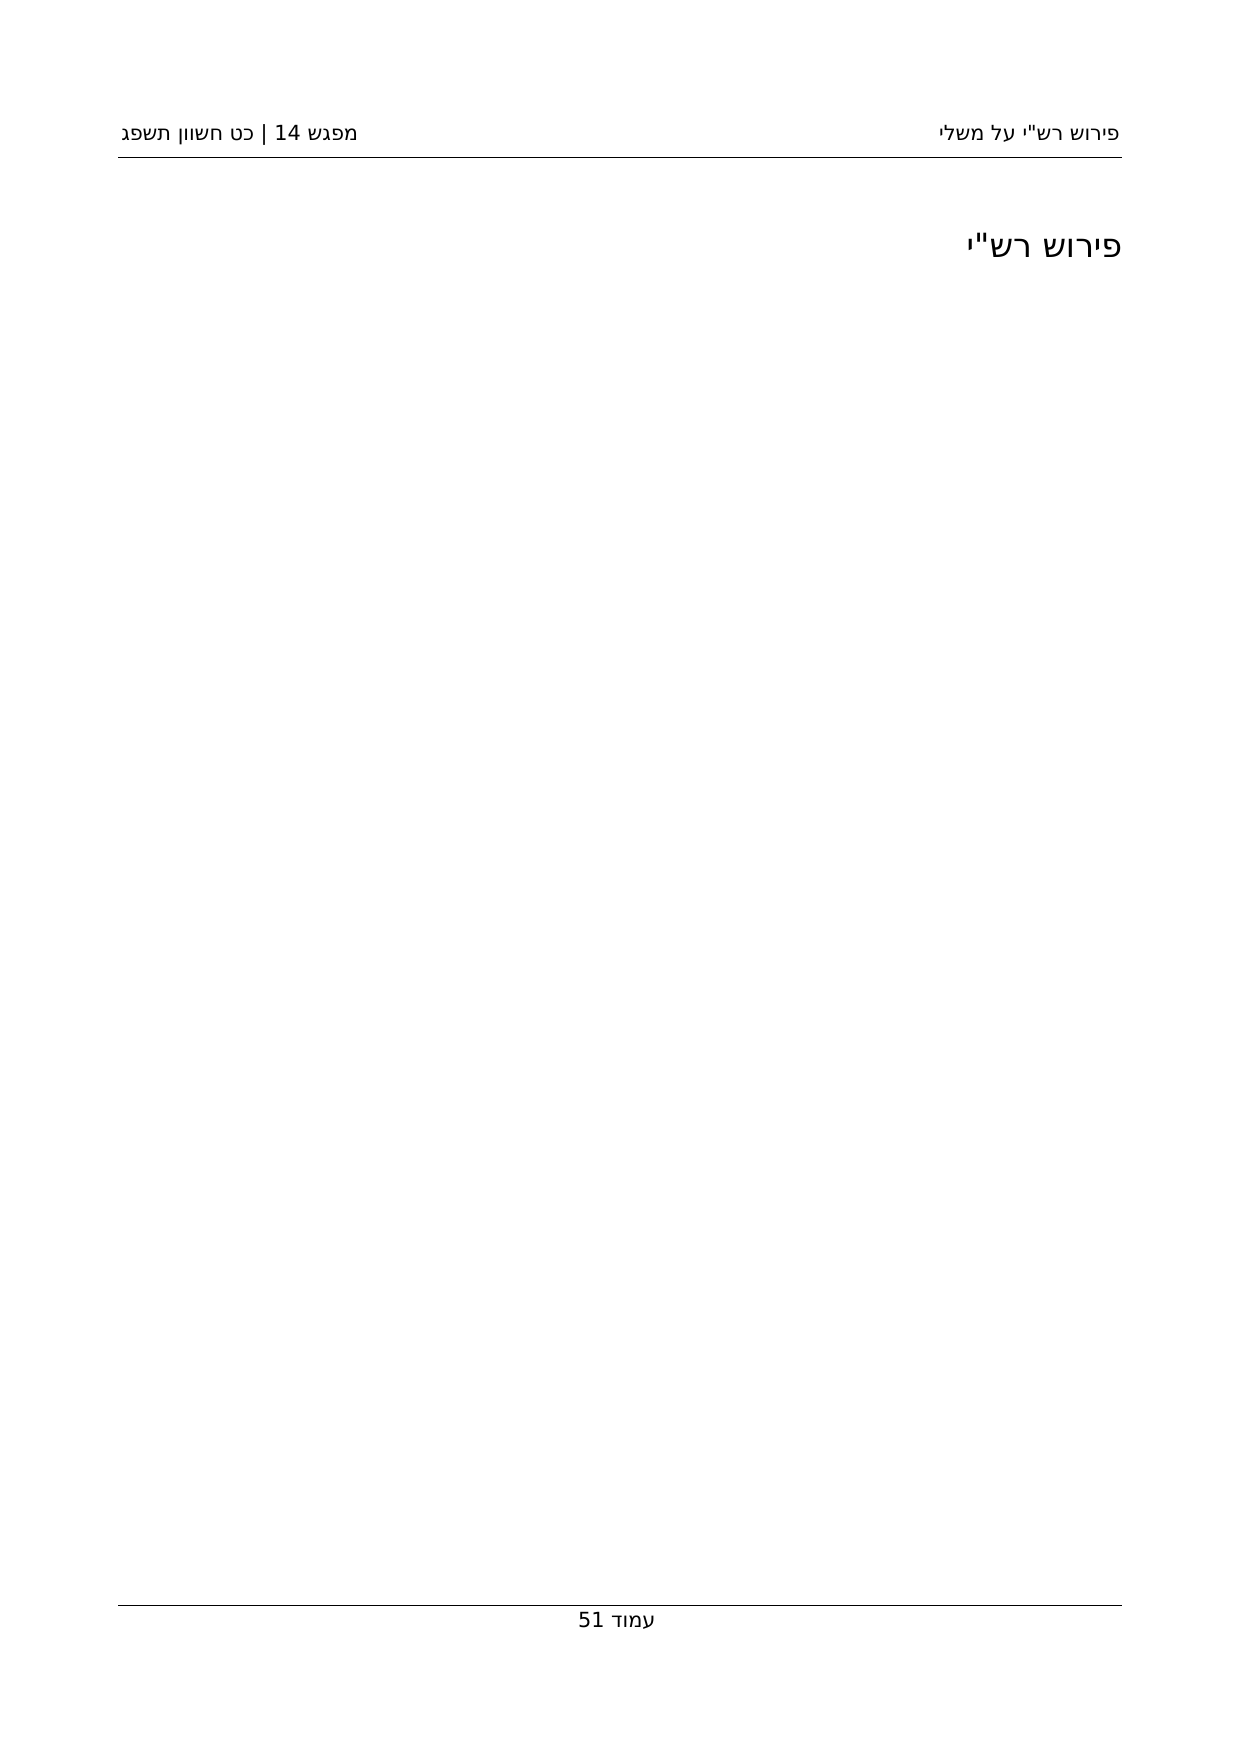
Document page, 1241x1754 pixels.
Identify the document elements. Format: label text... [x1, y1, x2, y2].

text פירוש רש"י [118, 226, 1122, 265]
